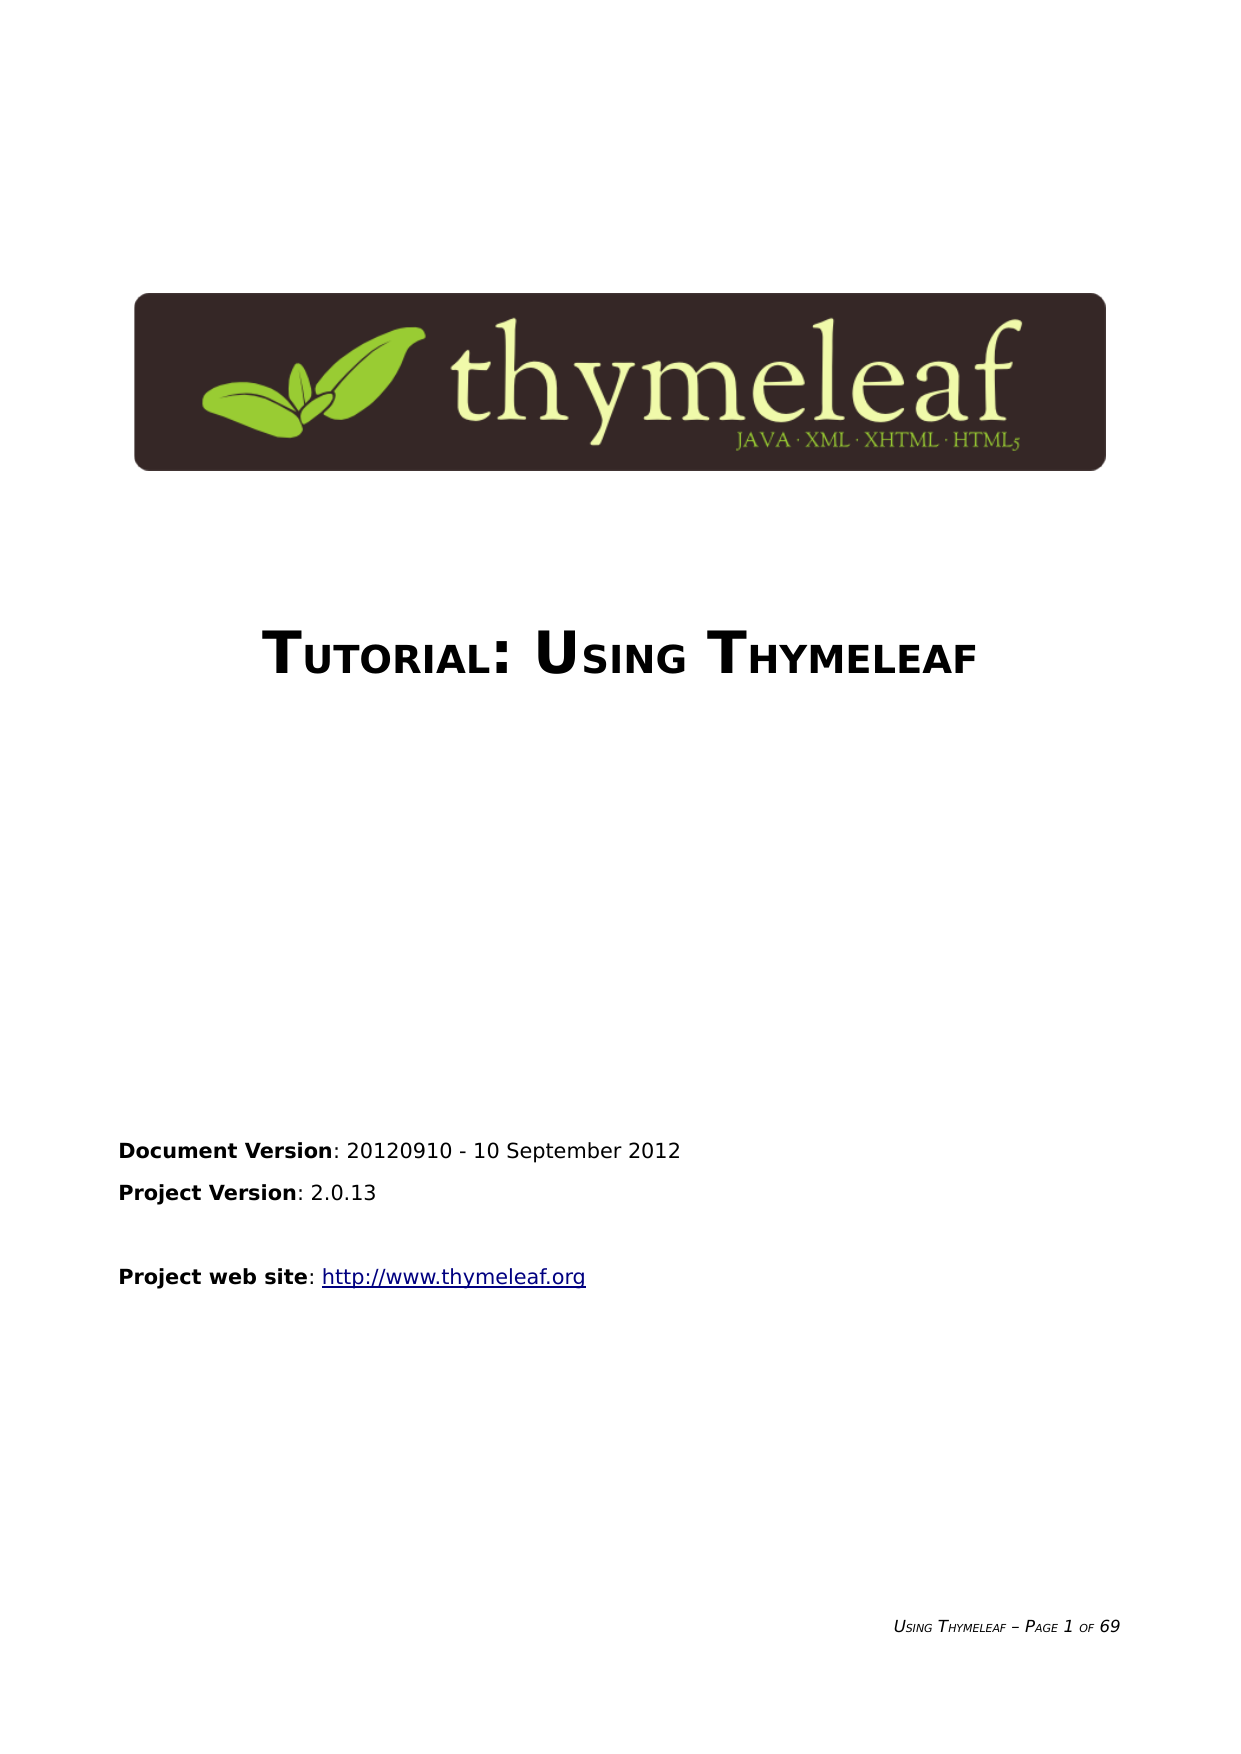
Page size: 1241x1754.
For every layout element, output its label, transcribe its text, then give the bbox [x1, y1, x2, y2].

text Project web site: http://www.thymeleaf.org [118, 1265, 1122, 1289]
title Tutorial: Using Thymeleaf [118, 620, 1122, 688]
picture [134, 293, 1106, 471]
text Document Version: 20120910 - 10 September 2012 [118, 1139, 1122, 1164]
text Project Version: 2.0.13 [118, 1181, 1122, 1206]
